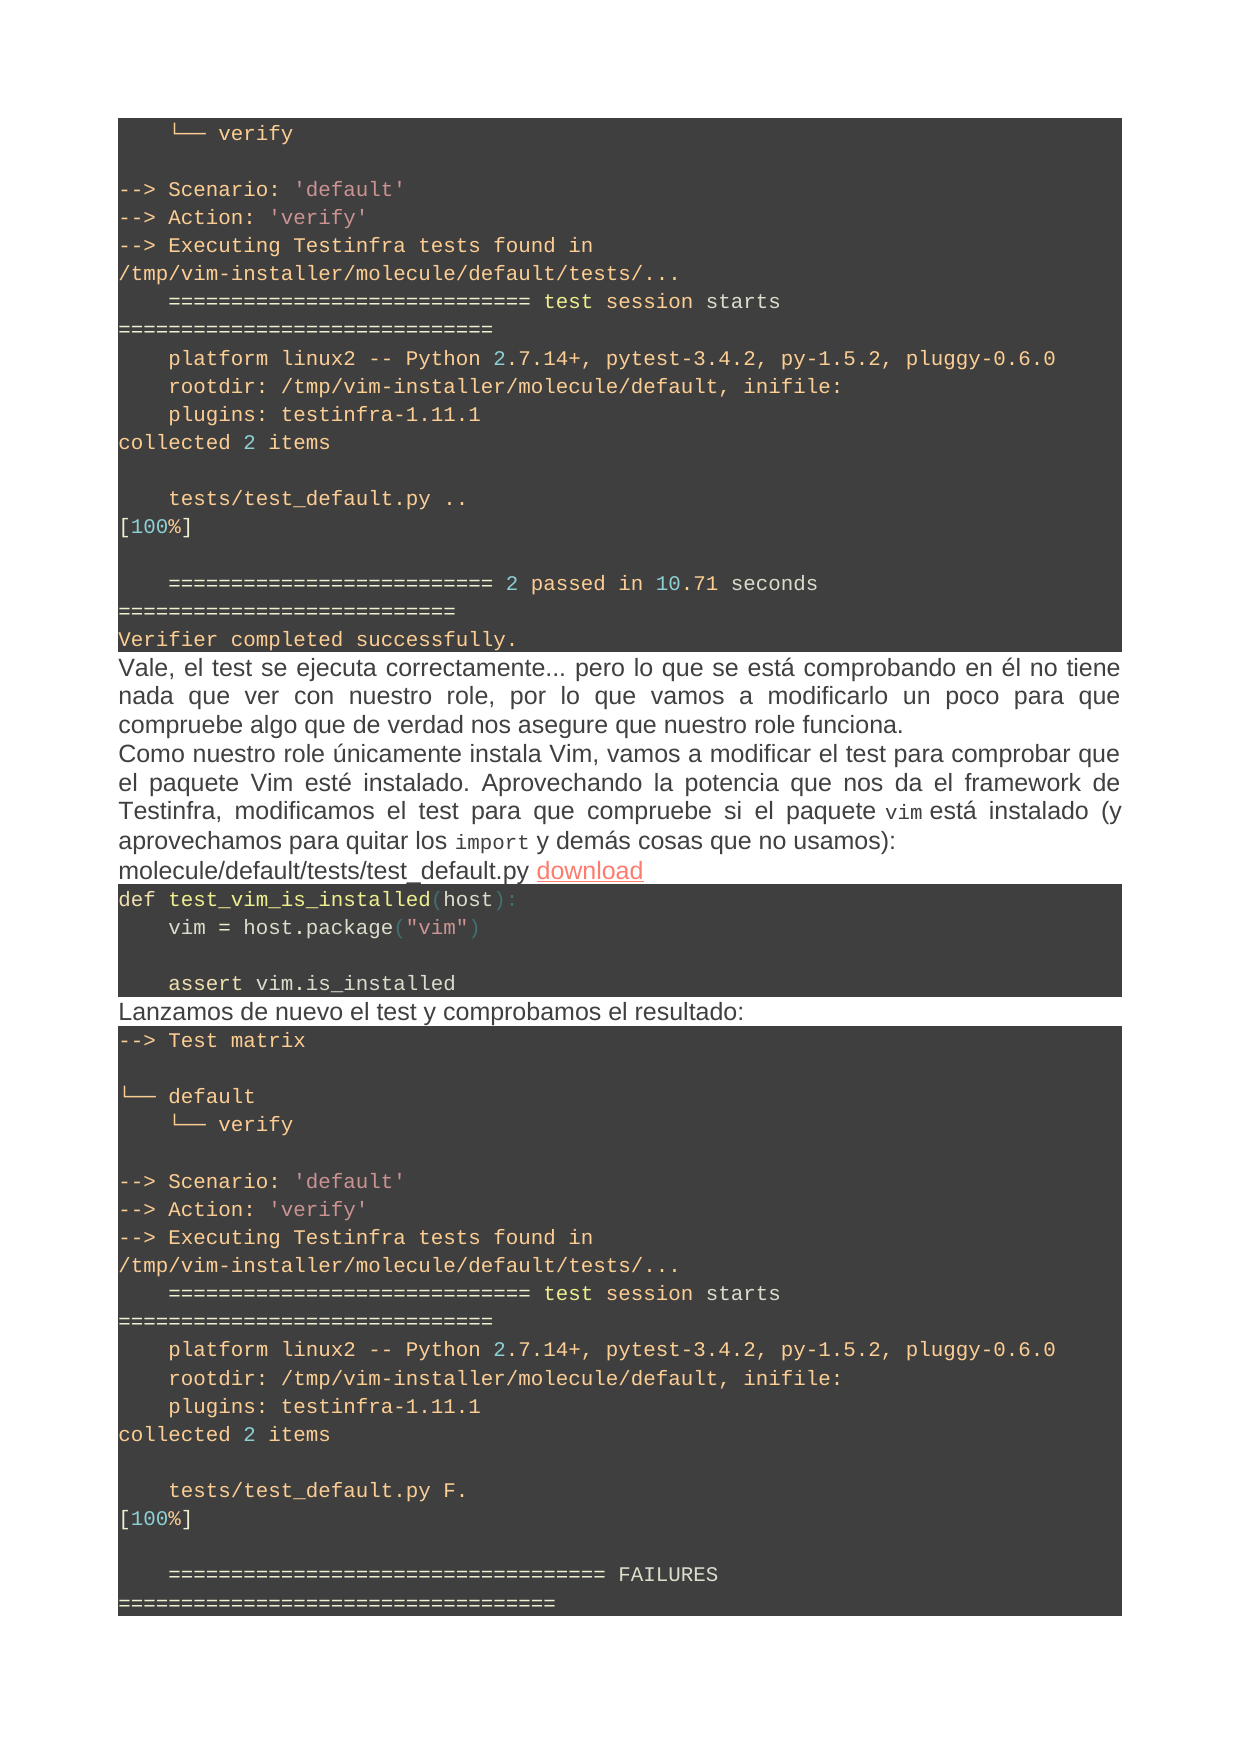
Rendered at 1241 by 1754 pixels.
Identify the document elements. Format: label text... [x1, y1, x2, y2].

text --> Scenario: 'default' [118, 174, 1122, 202]
text ============================= test session starts ============================== [118, 287, 1122, 343]
text vim = host.package("vim") [118, 912, 1122, 941]
text def test_vim_is_installed(host): [118, 884, 1122, 912]
text Lanzamos de nuevo el test y comprobamos el resultado: [118, 997, 1122, 1026]
text assert vim.is_installed [118, 969, 1122, 997]
text collected 2 items [118, 427, 1122, 456]
text --> Action: 'verify' [118, 1194, 1122, 1222]
text rootdir: /tmp/vim-installer/molecule/default, inifile: [118, 371, 1122, 399]
text tests/test_default.py F. [100%] [118, 1476, 1122, 1532]
text ========================== 2 passed in 10.71 seconds =========================== [118, 568, 1122, 624]
text tests/test_default.py .. [100%] [118, 484, 1122, 540]
text =================================== FAILURES =================================== [118, 1560, 1122, 1616]
text --> Scenario: 'default' [118, 1166, 1122, 1194]
text platform linux2 -- Python 2.7.14+, pytest-3.4.2, py-1.5.2, pluggy-0.6.0 [118, 1335, 1122, 1363]
text Vale, el test se ejecuta correctamente... pero lo que se está comprobando en él no tiene nada que ver con nuestro role, por lo que vamos a modificarlo un poco para que compruebe algo que de verdad nos asegure que nuestro role funciona. [118, 652, 1122, 739]
text --> Executing Testinfra tests found in /tmp/vim-installer/molecule/default/tests/... [118, 1222, 1122, 1279]
text --> Action: 'verify' [118, 202, 1122, 231]
text └── default [118, 1082, 1122, 1110]
text Verifier completed successfully. [118, 624, 1122, 652]
text molecule/default/tests/test_default.py download [118, 856, 1122, 884]
text plugins: testinfra-1.11.1 [118, 399, 1122, 427]
text rootdir: /tmp/vim-installer/molecule/default, inifile: [118, 1363, 1122, 1391]
text --> Executing Testinfra tests found in /tmp/vim-installer/molecule/default/tests/... [118, 231, 1122, 287]
text └── verify [118, 118, 1122, 146]
text plugins: testinfra-1.11.1 [118, 1391, 1122, 1419]
text └── verify [118, 1110, 1122, 1138]
text --> Test matrix [118, 1026, 1122, 1054]
text platform linux2 -- Python 2.7.14+, pytest-3.4.2, py-1.5.2, pluggy-0.6.0 [118, 343, 1122, 371]
text collected 2 items [118, 1419, 1122, 1447]
text ============================= test session starts ============================== [118, 1279, 1122, 1335]
text Como nuestro role únicamente instala Vim, vamos a modificar el test para comprobar que el paquete Vim esté instalado. Aprovechando la potencia que nos da el framework de Testinfra, modificamos el test para que compruebe si el paquete vim está instalado (y aprovechamos para quitar los import y demás cosas que no usamos): [118, 739, 1122, 856]
